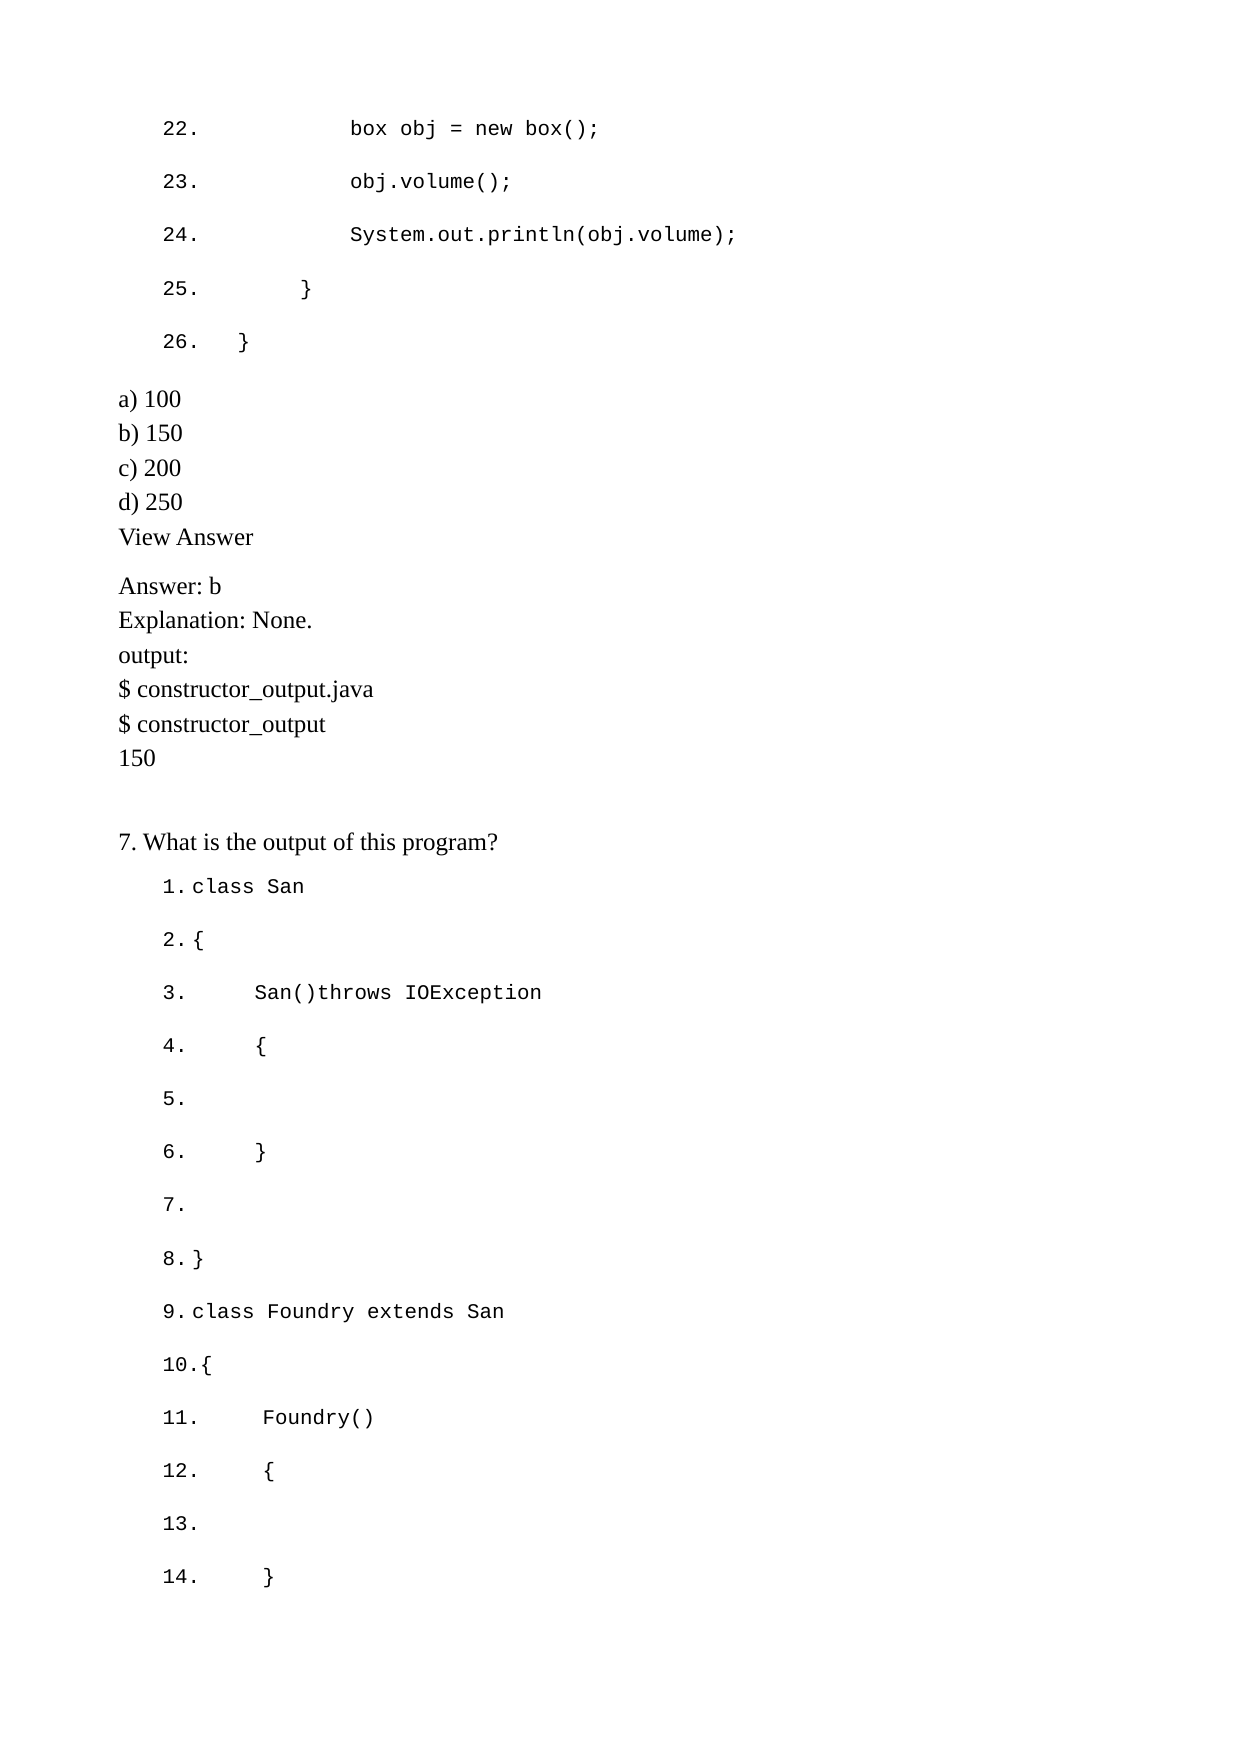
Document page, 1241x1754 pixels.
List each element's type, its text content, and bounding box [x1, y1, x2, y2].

text Answer: b Explanation: None. output: $ constructor_output.java $ constructor_output 150 [118, 571, 1122, 806]
list System.out.println(obj.volume); [162, 224, 1122, 248]
list { [162, 1460, 1122, 1484]
list } [162, 1566, 1122, 1590]
list { [162, 1354, 1122, 1377]
list { [162, 1035, 1122, 1059]
list { [162, 929, 1122, 952]
list box obj = new box(); [162, 118, 1122, 142]
list class Foundry extends San [162, 1301, 1122, 1324]
list Foundry() [162, 1407, 1122, 1431]
list class San [162, 876, 1122, 899]
list } [162, 1141, 1122, 1165]
list } [162, 331, 1122, 354]
list San()throws IOException [162, 982, 1122, 1006]
text a) 100 b) 150 c) 200 d) 250 View Answer [118, 384, 1122, 550]
list } [162, 1248, 1122, 1271]
list } [162, 277, 1122, 301]
list obj.volume(); [162, 171, 1122, 195]
text 7. What is the output of this program? [118, 827, 1122, 855]
